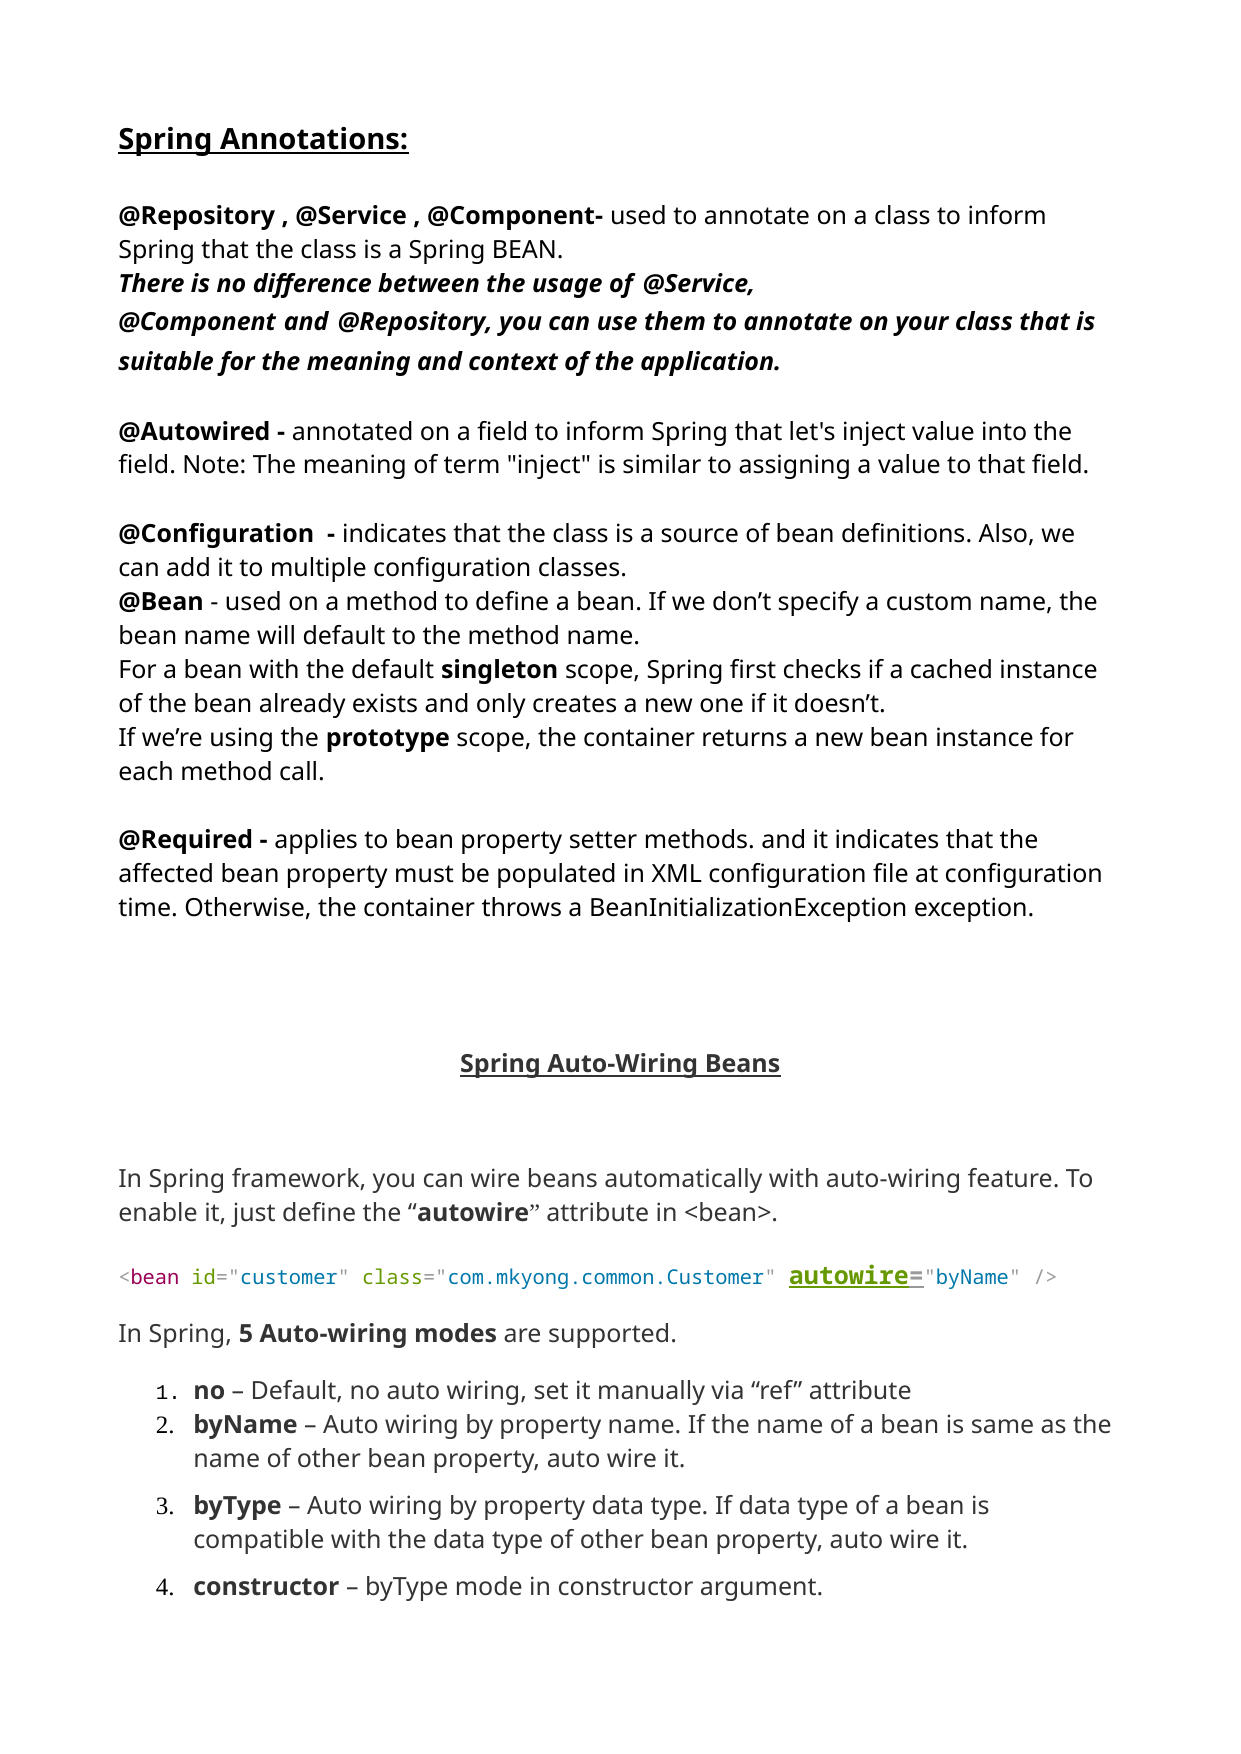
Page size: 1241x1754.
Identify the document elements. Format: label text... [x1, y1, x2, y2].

text For a bean with the default singleton scope, Spring first checks if a cached instance of the bean already exists and only creates a new one if it doesn’t. [118, 652, 1122, 720]
list constructor – byType mode in constructor argument. [156, 1568, 1122, 1602]
list no – Default, no auto wiring, set it manually via “ref” attribute [156, 1373, 1122, 1407]
text @Bean - used on a method to define a bean. If we don’t specify a custom name, the bean name will default to the method name. [118, 583, 1122, 652]
text There is no difference between the usage of @Service, @Component and @Repository, you can use them to annotate on your class that is suitable for the meaning and context of the application. [118, 266, 1122, 379]
text In Spring, 5 Auto-wiring modes are supported. [118, 1315, 1122, 1349]
text <bean id="customer" class="com.mkyong.common.Customer" autowire="byName" /> [118, 1257, 1122, 1292]
text If we’re using the prototype scope, the container returns a new bean instance for each method call. [118, 720, 1122, 788]
text In Spring framework, you can wire beans automatically with auto-wiring feature. To enable it, just define the “autowire” attribute in <bean>. [118, 1161, 1122, 1229]
text @Autowired - annotated on a field to inform Spring that let's inject value into the field. Note: The meaning of term "inject" is similar to assigning a value to that field. [118, 379, 1122, 481]
list byType – Auto wiring by property data type. If data type of a bean is compatible with the data type of other bean property, auto wire it. [156, 1488, 1122, 1556]
text @Configuration - indicates that the class is a source of bean definitions. Also, we can add it to multiple configuration classes. [118, 515, 1122, 583]
text @Required - applies to bean property setter methods. and it indicates that the affected bean property must be populated in XML configuration file at configuration time. Otherwise, the container throws a BeanInitializationException exception. [118, 822, 1122, 924]
text Spring Annotations: [118, 118, 1122, 158]
text @Repository , @Service , @Component- used to annotate on a class to inform Spring that the class is a Spring BEAN. [118, 197, 1122, 266]
subtitle Spring Auto-Wiring Beans [118, 1046, 1122, 1080]
list byName – Auto wiring by property name. If the name of a bean is same as the name of other bean property, auto wire it. [156, 1407, 1122, 1475]
